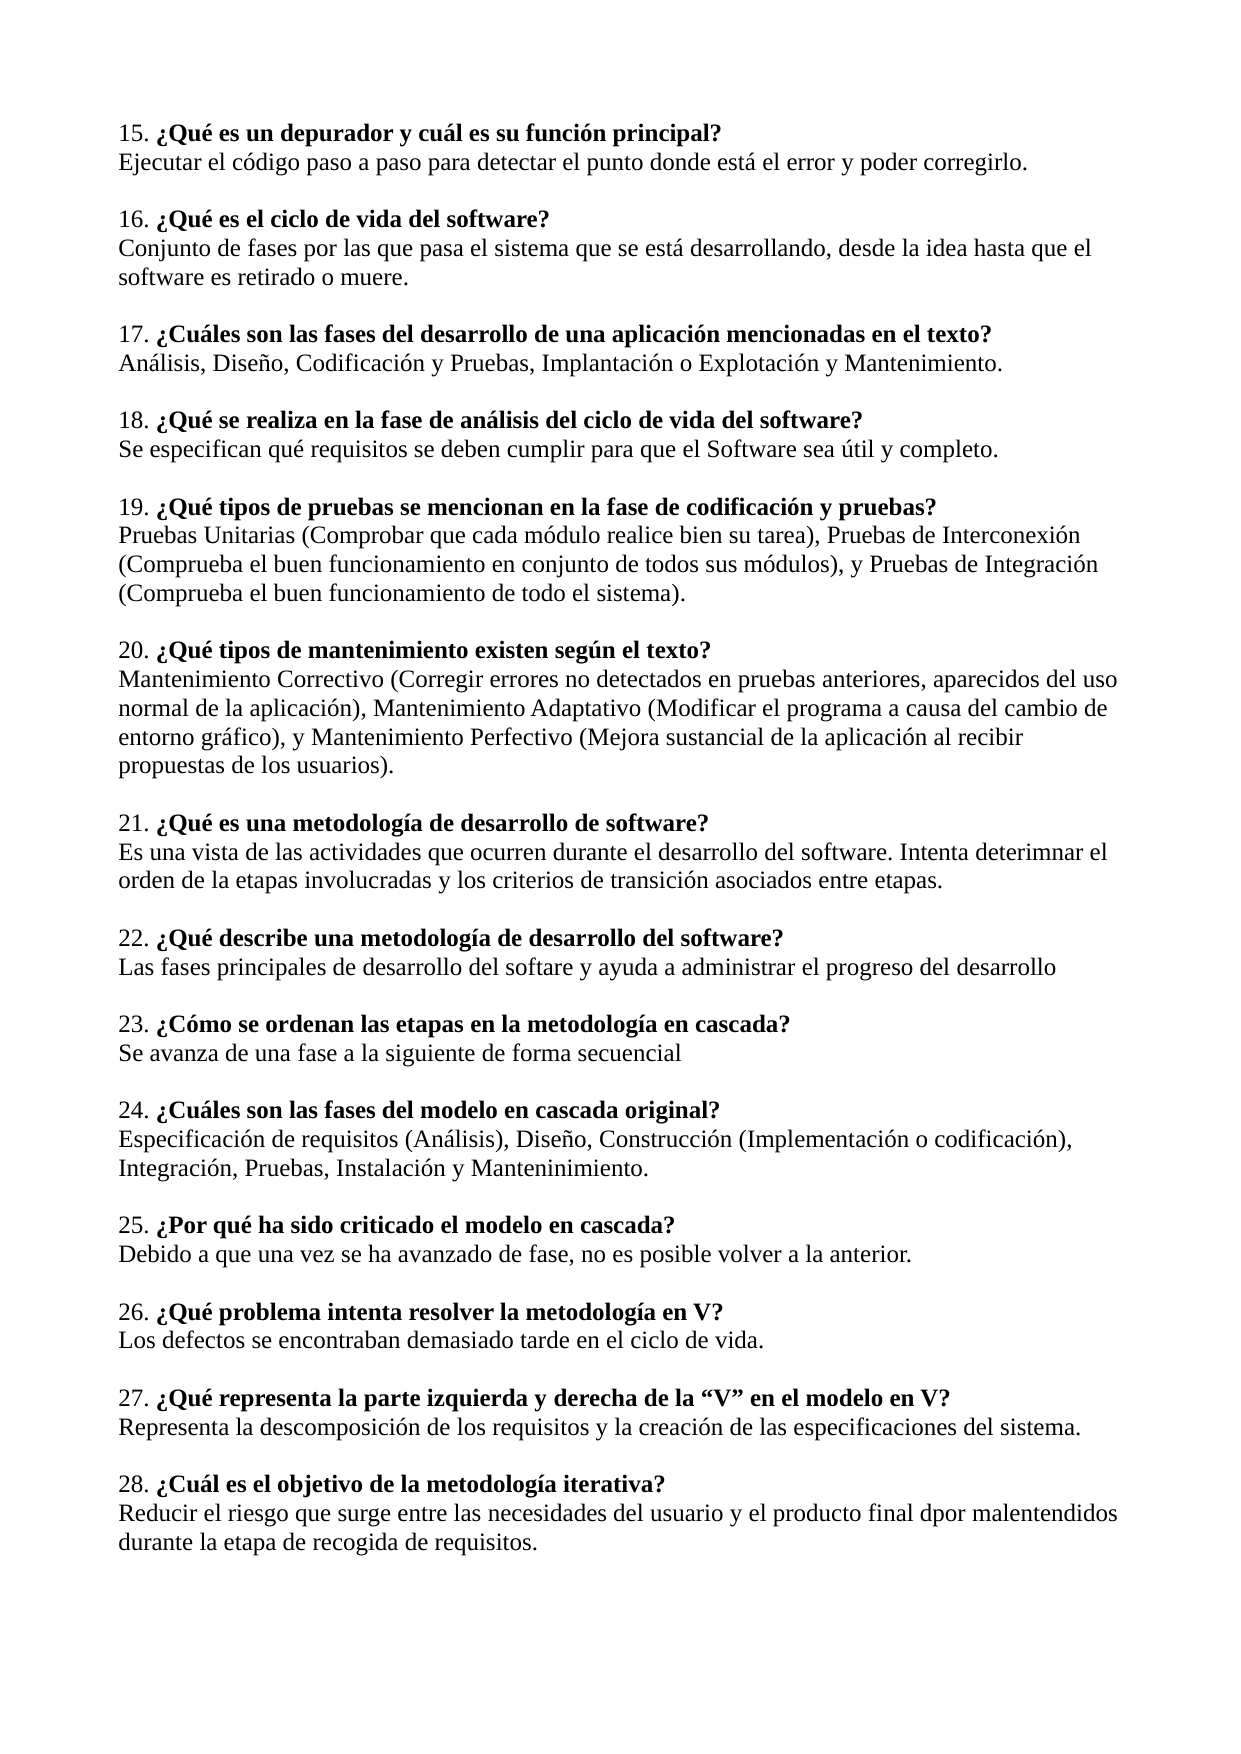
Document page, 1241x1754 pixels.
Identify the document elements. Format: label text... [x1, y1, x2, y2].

text 27. ¿Qué representa la parte izquierda y derecha de la “V” en el modelo en V? [118, 1383, 1122, 1412]
text 25. ¿Por qué ha sido criticado el modelo en cascada? [118, 1211, 1122, 1239]
text 28. ¿Cuál es el objetivo de la metodología iterativa? [118, 1469, 1122, 1498]
text Representa la descomposición de los requisitos y la creación de las especificaciones del sistema. [118, 1412, 1122, 1441]
text 21. ¿Qué es una metodología de desarrollo de software? [118, 808, 1122, 837]
text Se especifican qué requisitos se deben cumplir para que el Software sea útil y completo. [118, 434, 1122, 463]
text 15. ¿Qué es un depurador y cuál es su función principal? [118, 118, 1122, 147]
text 24. ¿Cuáles son las fases del modelo en cascada original? [118, 1096, 1122, 1124]
text Reducir el riesgo que surge entre las necesidades del usuario y el producto final dpor malentendidos durante la etapa de recogida de requisitos. [118, 1498, 1122, 1556]
text Debido a que una vez se ha avanzado de fase, no es posible volver a la anterior. [118, 1239, 1122, 1268]
text Especificación de requisitos (Análisis), Diseño, Construcción (Implementación o codificación), Integración, Pruebas, Instalación y Manteninimiento. [118, 1124, 1122, 1182]
text 20. ¿Qué tipos de mantenimiento existen según el texto? [118, 636, 1122, 664]
text 19. ¿Qué tipos de pruebas se mencionan en la fase de codificación y pruebas? [118, 492, 1122, 521]
text Los defectos se encontraban demasiado tarde en el ciclo de vida. [118, 1326, 1122, 1354]
text Ejecutar el código paso a paso para detectar el punto donde está el error y poder corregirlo. [118, 147, 1122, 176]
text Conjunto de fases por las que pasa el sistema que se está desarrollando, desde la idea hasta que el software es retirado o muere. [118, 233, 1122, 291]
text 18. ¿Qué se realiza en la fase de análisis del ciclo de vida del software? [118, 406, 1122, 434]
text 23. ¿Cómo se ordenan las etapas en la metodología en cascada? [118, 1009, 1122, 1038]
text Se avanza de una fase a la siguiente de forma secuencial [118, 1038, 1122, 1067]
text 22. ¿Qué describe una metodología de desarrollo del software? [118, 923, 1122, 952]
text Es una vista de las actividades que ocurren durante el desarrollo del software. Intenta deterimnar el orden de la etapas involucradas y los criterios de transición asociados entre etapas. [118, 837, 1122, 894]
text Mantenimiento Correctivo (Corregir errores no detectados en pruebas anteriores, aparecidos del uso normal de la aplicación), Mantenimiento Adaptativo (Modificar el programa a causa del cambio de entorno gráfico), y Mantenimiento Perfectivo (Mejora sustancial de la aplicación al recibir propuestas de los usuarios). [118, 664, 1122, 779]
text Las fases principales de desarrollo del softare y ayuda a administrar el progreso del desarrollo [118, 952, 1122, 981]
text Análisis, Diseño, Codificación y Pruebas, Implantación o Explotación y Mantenimiento. [118, 348, 1122, 377]
text 16. ¿Qué es el ciclo de vida del software? [118, 204, 1122, 233]
text 26. ¿Qué problema intenta resolver la metodología en V? [118, 1297, 1122, 1326]
text 17. ¿Cuáles son las fases del desarrollo de una aplicación mencionadas en el texto? [118, 319, 1122, 348]
text Pruebas Unitarias (Comprobar que cada módulo realice bien su tarea), Pruebas de Interconexión (Comprueba el buen funcionamiento en conjunto de todos sus módulos), y Pruebas de Integración (Comprueba el buen funcionamiento de todo el sistema). [118, 521, 1122, 607]
